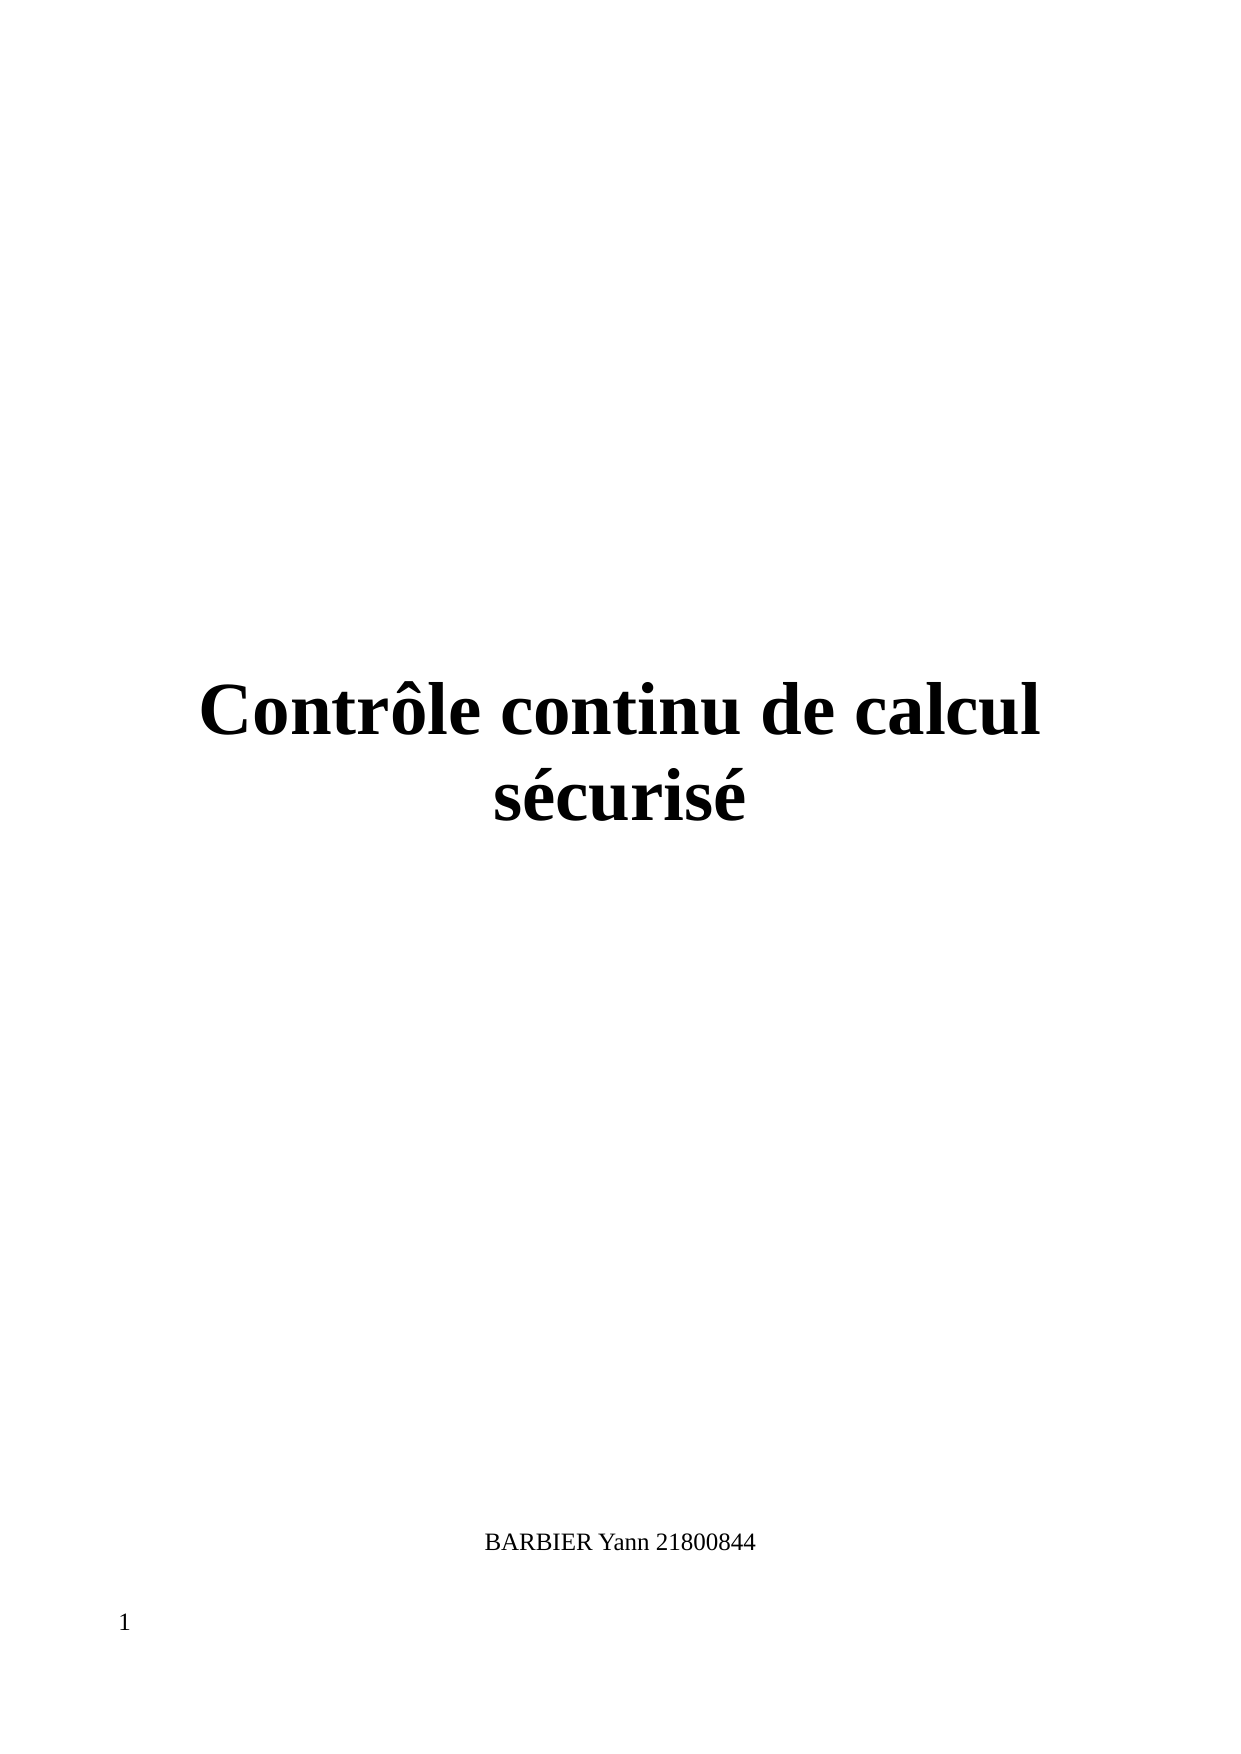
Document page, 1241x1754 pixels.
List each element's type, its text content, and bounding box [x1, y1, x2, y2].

text BARBIER Yann 21800844 [118, 1527, 1122, 1556]
text Contrôle continu de calcul sécurisé [118, 664, 1122, 837]
